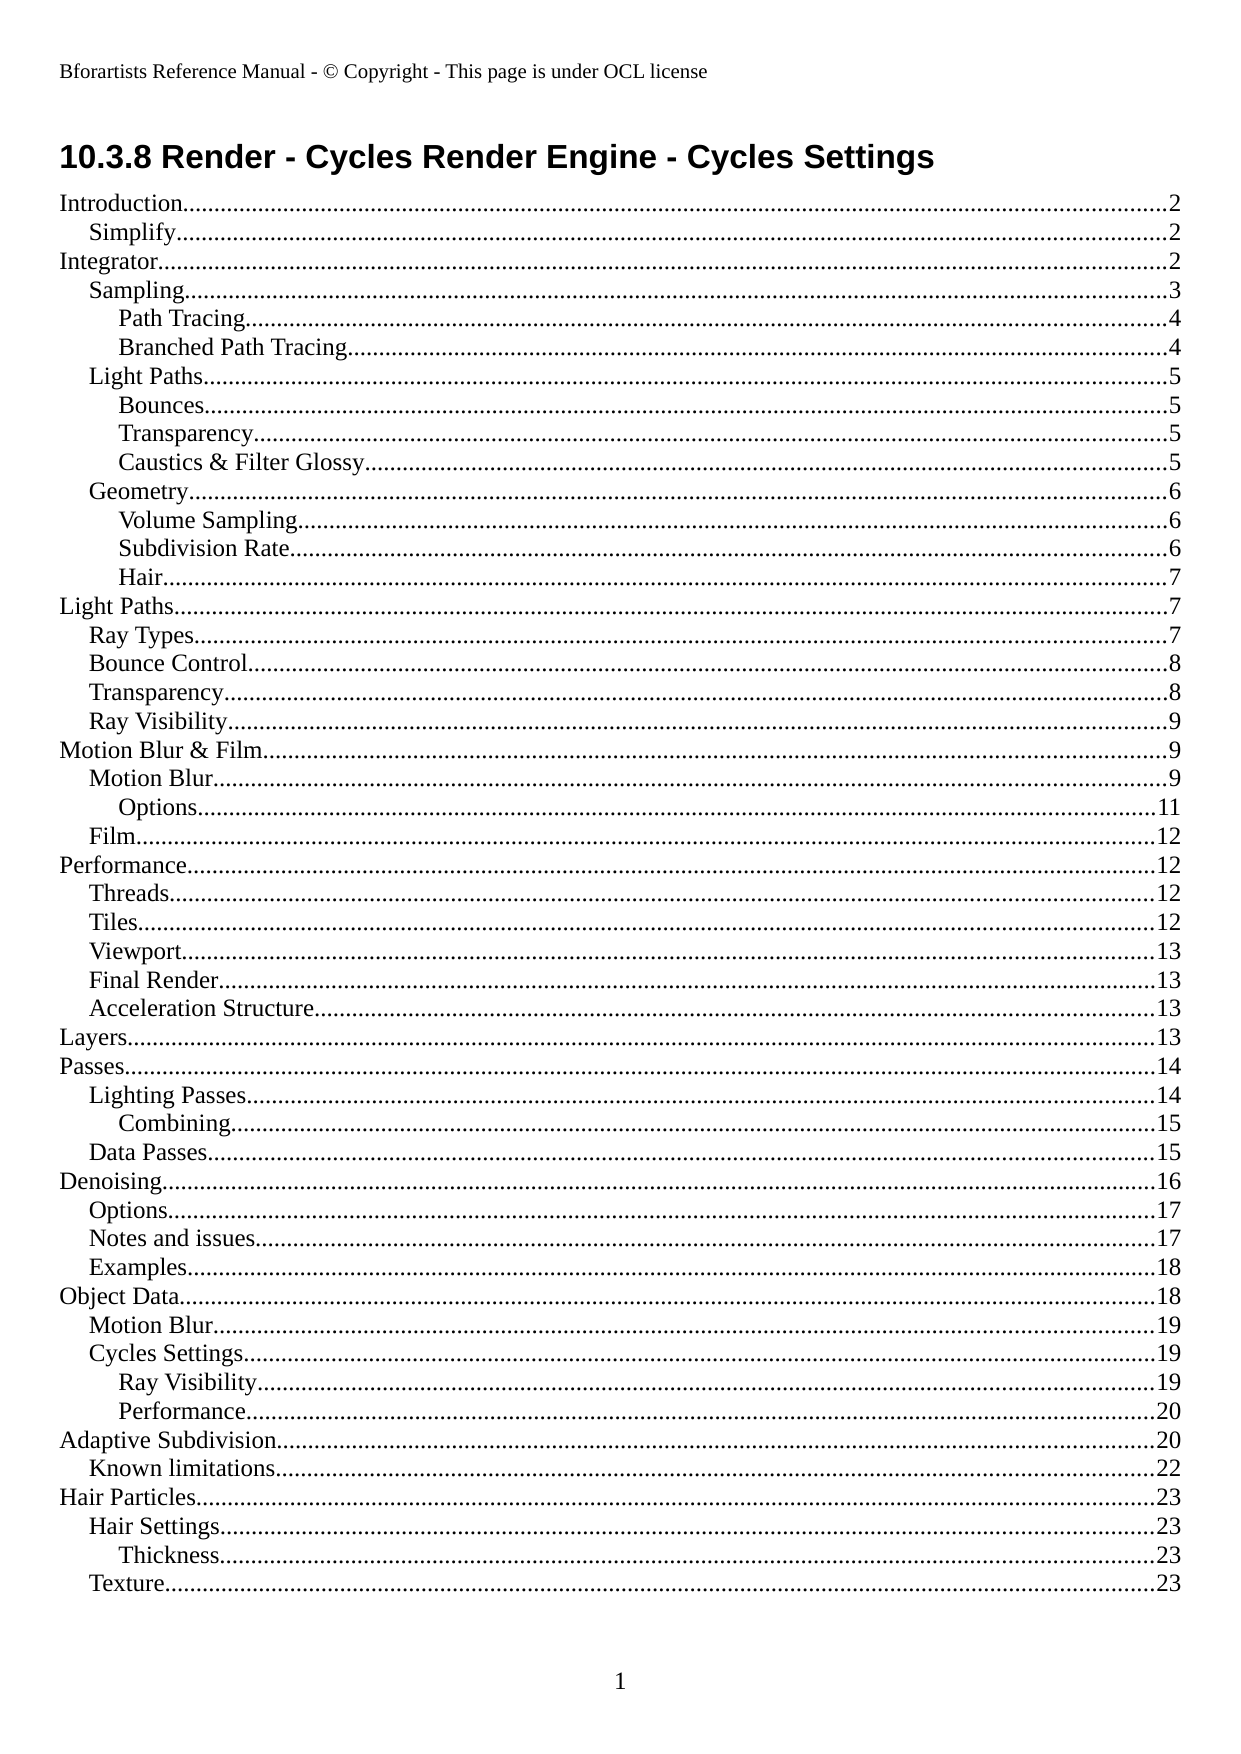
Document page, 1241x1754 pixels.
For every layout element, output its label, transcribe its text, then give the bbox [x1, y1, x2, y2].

text Volume Sampling 6 [118, 505, 1181, 533]
text Object Data 18 [59, 1281, 1181, 1310]
text Light Paths 7 [59, 591, 1181, 620]
text Notes and issues 17 [88, 1223, 1181, 1252]
text Motion Blur 9 [88, 763, 1181, 792]
text Known limitations 22 [88, 1453, 1181, 1482]
text Geometry 6 [88, 476, 1181, 505]
text Path Tracing 4 [118, 303, 1181, 332]
text Ray Types 7 [88, 620, 1181, 648]
text Examples 18 [88, 1252, 1181, 1281]
text Hair Particles 23 [59, 1482, 1181, 1511]
text Introduction 2 [59, 188, 1181, 217]
text Branched Path Tracing 4 [118, 332, 1181, 361]
text Motion Blur 19 [88, 1310, 1181, 1338]
text Subdivision Rate 6 [118, 533, 1181, 562]
text Bounce Control 8 [88, 648, 1181, 677]
subtitle 10.3.8 Render - Cycles Render Engine - Cycles Settings [59, 138, 1181, 176]
text Ray Visibility 19 [118, 1367, 1181, 1396]
text Tiles 12 [88, 907, 1181, 936]
text Cycles Settings 19 [88, 1338, 1181, 1367]
text Data Passes 15 [88, 1137, 1181, 1166]
text Viewport 13 [88, 936, 1181, 965]
text Layers 13 [59, 1022, 1181, 1051]
text Combining 15 [118, 1108, 1181, 1137]
text Hair 7 [118, 562, 1181, 591]
text Light Paths 5 [88, 361, 1181, 390]
text Performance 20 [118, 1396, 1181, 1425]
text Film 12 [88, 821, 1181, 850]
text Options 11 [118, 792, 1181, 821]
text Sampling 3 [88, 275, 1181, 303]
text Transparency 5 [118, 418, 1181, 447]
text Performance 12 [59, 850, 1181, 878]
text Denoising 16 [59, 1166, 1181, 1195]
text Final Render 13 [88, 965, 1181, 993]
text Simplify 2 [88, 217, 1181, 246]
text Hair Settings 23 [88, 1511, 1181, 1540]
text Passes 14 [59, 1051, 1181, 1080]
text Threads 12 [88, 878, 1181, 907]
text Options 17 [88, 1195, 1181, 1223]
text Integrator 2 [59, 246, 1181, 275]
text Thickness 23 [118, 1540, 1181, 1568]
text Texture 23 [88, 1568, 1181, 1597]
text Lighting Passes 14 [88, 1080, 1181, 1108]
text Adaptive Subdivision 20 [59, 1425, 1181, 1453]
text Ray Visibility 9 [88, 706, 1181, 735]
text Caustics & Filter Glossy 5 [118, 447, 1181, 476]
text Bounces 5 [118, 390, 1181, 418]
text Motion Blur & Film 9 [59, 735, 1181, 763]
text Transparency 8 [88, 677, 1181, 706]
text Acceleration Structure 13 [88, 993, 1181, 1022]
